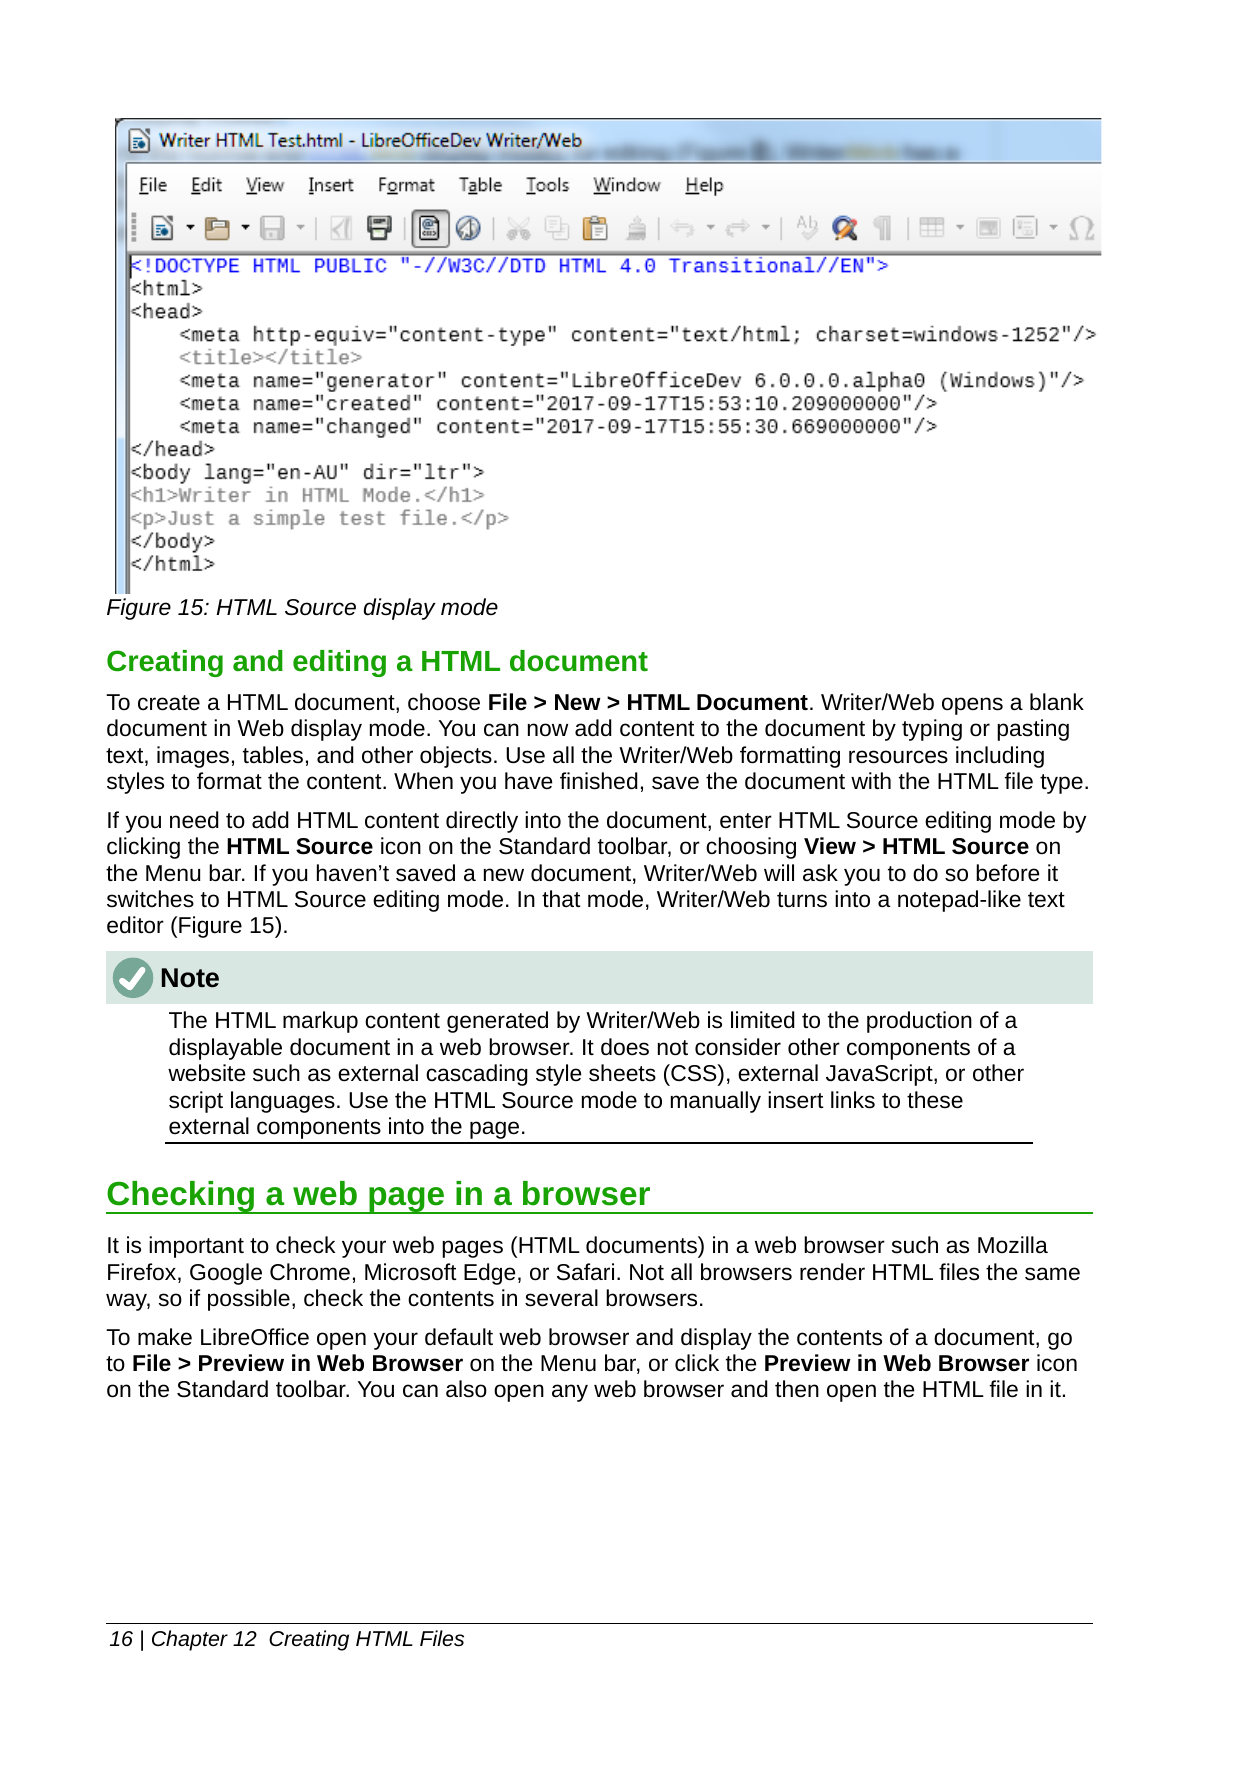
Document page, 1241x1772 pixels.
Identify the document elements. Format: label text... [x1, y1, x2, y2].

subtitle Checking a web page in a browser [106, 1174, 1093, 1212]
text Figure 15: HTML Source display mode [106, 118, 1110, 620]
picture [115, 118, 1102, 594]
text To create a HTML document, choose File > New > HTML Document. Writer/Web opens a blank document in Web display mode. You can now add content to the document by typing or pasting text, images, tables, and other objects. Use all the Writer/Web formatting resources including styles to format the content. When you have finished, save the document with the HTML file type. [106, 689, 1093, 794]
text If you need to add HTML content directly into the document, enter HTML Source editing mode by clicking the HTML Source icon on the Standard toolbar, or choosing View > HTML Source on the Menu bar. If you haven’t saved a new document, Writer/Web will ask you to do so before it switches to HTML Source editing mode. In that mode, Writer/Web turns into a notepad-like text editor (Figure 15). [106, 807, 1093, 938]
text To make LibreOffice open your default web browser and display the contents of a document, go to File > Preview in Web Browser on the Menu bar, or click the Preview in Web Browser icon on the Standard toolbar. You can also open any web browser and then open the HTML file in it. [106, 1324, 1093, 1403]
text The HTML markup content generated by Writer/Web is limited to the production of a displayable document in a web browser. It does not consider other components of a website such as external cascading style sheets (CSS), external JavaScript, or other script languages. Use the HTML Source mode to manually insert links to these external components into the page. [165, 1004, 1033, 1142]
text It is important to check your web pages (HTML documents) in a web browser such as Mozilla Firefox, Google Chrome, Microsoft Edge, or Safari. Not all browsers render HTML files the same way, so if possible, check the contents in several browsers. [106, 1232, 1093, 1311]
subtitle Note [106, 951, 1093, 1004]
subtitle Creating and editing a HTML document [106, 643, 1093, 677]
